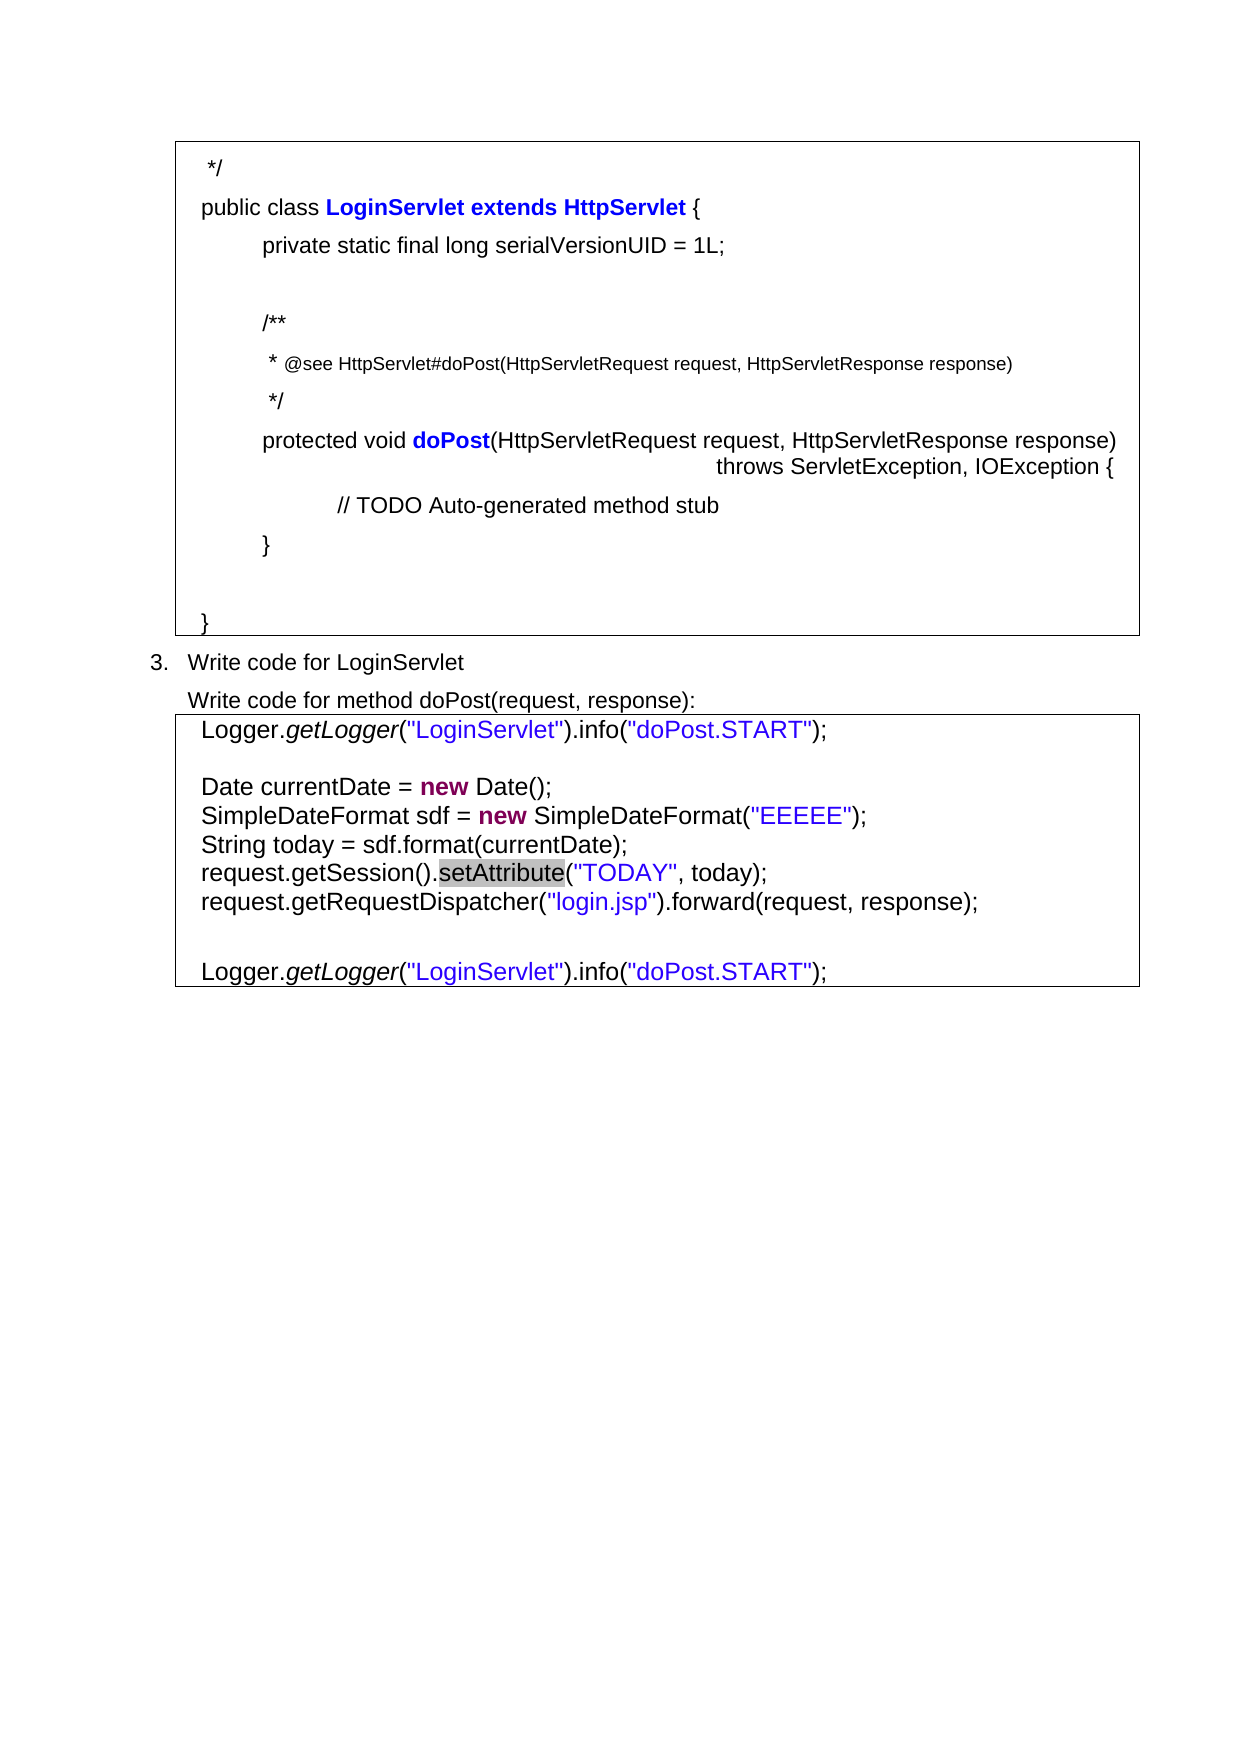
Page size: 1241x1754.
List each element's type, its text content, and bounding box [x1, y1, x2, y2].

text Write code for method doPost(request, response): [187, 687, 1128, 714]
table_header Logger.getLogger("LoginServlet").info("doPost.START"); Date currentDate = new Date(); SimpleDateFormat sdf = new SimpleDateFormat("EEEEE"); String today = sdf.format(currentDate); request.getSession().setAttribute("TODAY", today); request.getRequestDispatcher("login.jsp").forward(request, response); Logger.getLogger("LoginServlet").info("doPost.START"); [176, 715, 1139, 986]
table_header */ public class LoginServlet extends HttpServlet { private static final long serialVersionUID = 1L; /** * @see HttpServlet#doPost(HttpServletRequest request, HttpServletResponse response) */ protected void doPost(HttpServletRequest request, HttpServletResponse response) throws ServletException, IOException { // TODO Auto-generated method stub } } [176, 142, 1139, 635]
subtitle Write code for LoginServlet [150, 648, 1128, 675]
